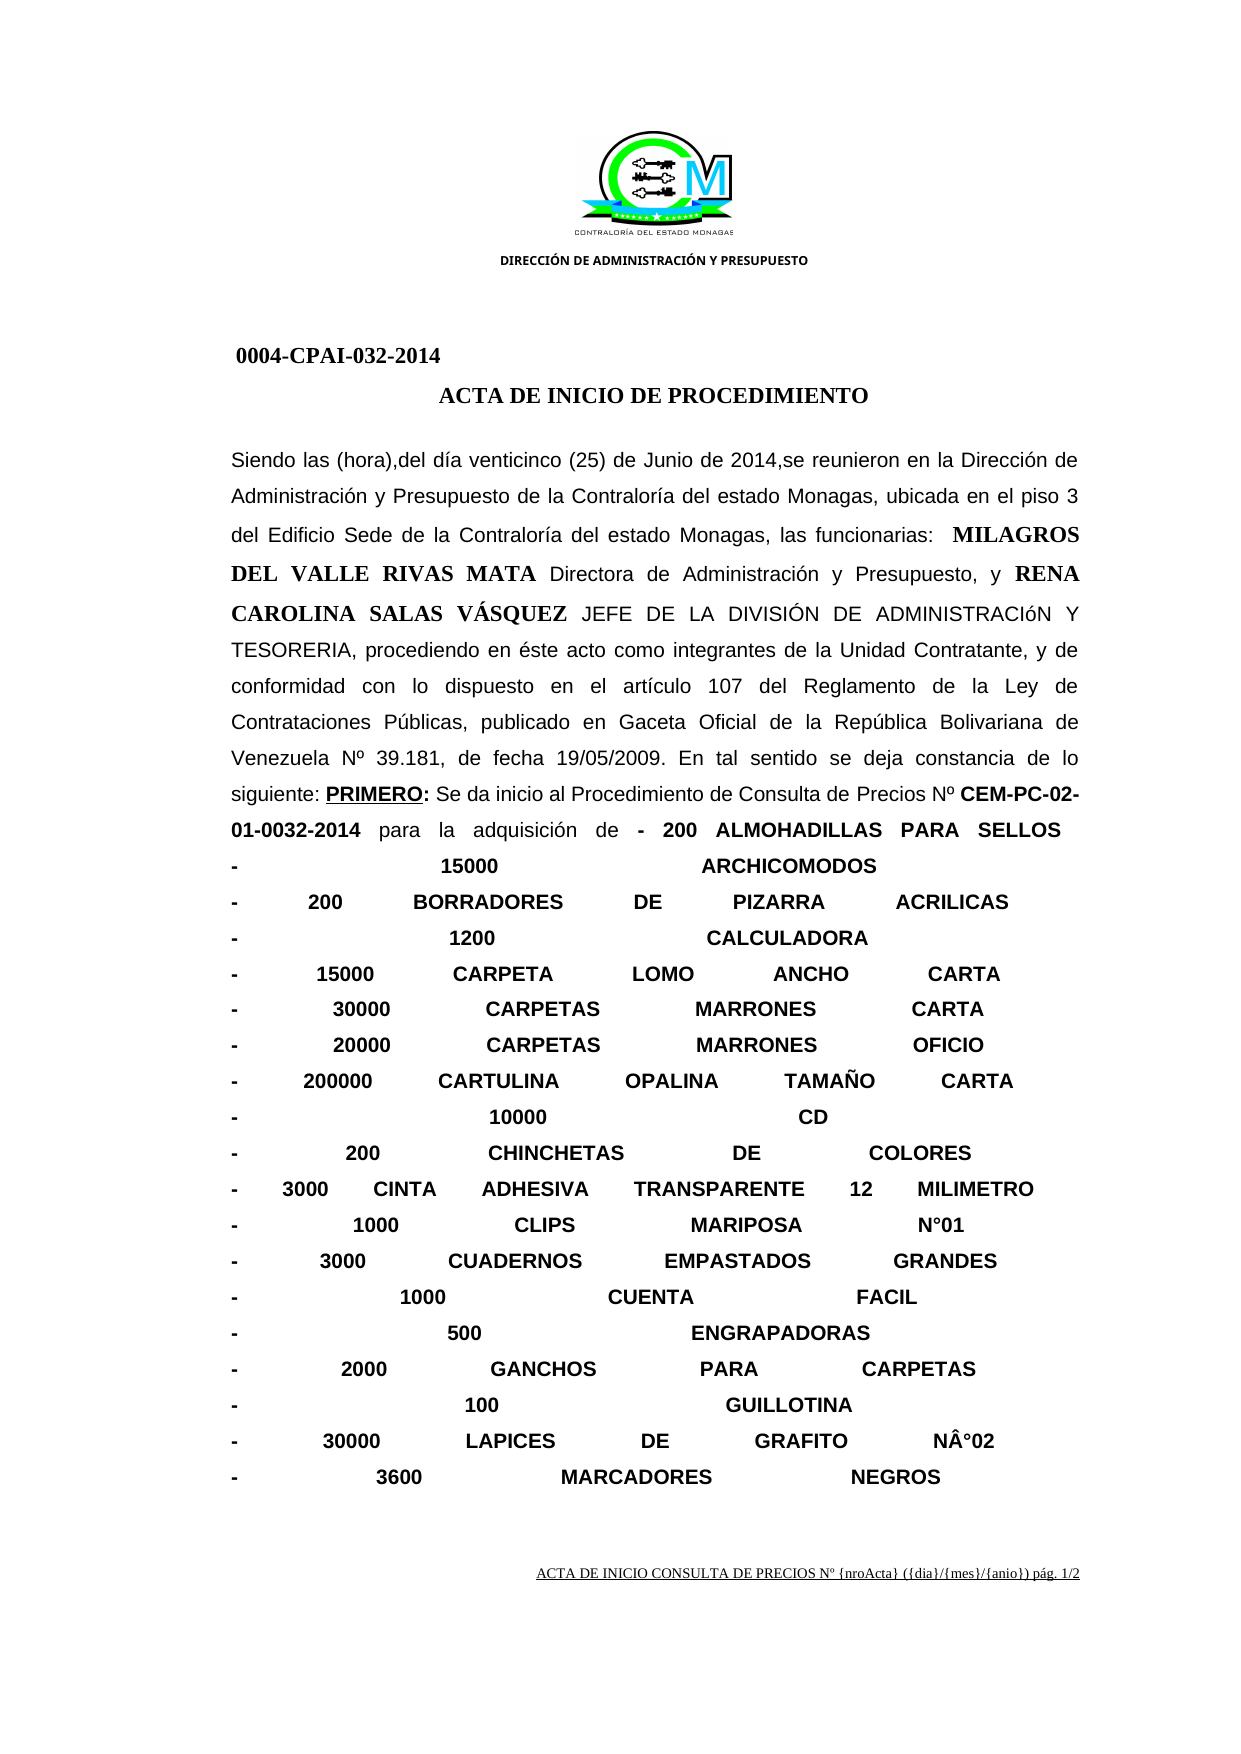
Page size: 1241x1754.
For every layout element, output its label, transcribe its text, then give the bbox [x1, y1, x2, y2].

picture [574, 131, 733, 235]
text ACTA DE INICIO DE PROCEDIMIENTO [228, 382, 1080, 408]
text Siendo las (hora),del día venticinco (25) de Junio de 2014,se reunieron en la Dirección de Administración y Presupuesto de la Contraloría del estado Monagas, ubicada en el piso 3 del Edificio Sede de la Contraloría del estado Monagas, las funcionarias: MILAGROS DEL VALLE RIVAS MATA Directora de Administración y Presupuesto, y RENA CAROLINA SALAS VÁSQUEZ JEFE DE LA DIVISIÓN DE ADMINISTRACIóN Y TESORERIA, procediendo en éste acto como integrantes de la Unidad Contratante, y de conformidad con lo dispuesto en el artículo 107 del Reglamento de la Ley de Contrataciones Públicas, publicado en Gaceta Oficial de la República Bolivariana de Venezuela Nº 39.181, de fecha 19/05/2009. En tal sentido se deja constancia de lo siguiente: PRIMERO: Se da inicio al Procedimiento de Consulta de Precios Nº CEM-PC-02-01-0032-2014 para la adquisición de - 200 ALMOHADILLAS PARA SELLOS - 15000 ARCHICOMODOS - 200 BORRADORES DE PIZARRA ACRILICAS - 1200 CALCULADORA - 15000 CARPETA LOMO ANCHO CARTA - 30000 CARPETAS MARRONES CARTA - 20000 CARPETAS MARRONES OFICIO - 200000 CARTULINA OPALINA TAMAÑO CARTA - 10000 CD - 200 CHINCHETAS DE COLORES - 3000 CINTA ADHESIVA TRANSPARENTE 12 MILIMETRO - 1000 CLIPS MARIPOSA N°01 - 3000 CUADERNOS EMPASTADOS GRANDES - 1000 CUENTA FACIL - 500 ENGRAPADORAS - 2000 GANCHOS PARA CARPETAS - 100 GUILLOTINA - 30000 LAPICES DE GRAFITO NÂ°02 - 3600 MARCADORES NEGROS [231, 448, 1080, 1488]
text 0004-CPAI-032-2014 [230, 342, 1080, 369]
